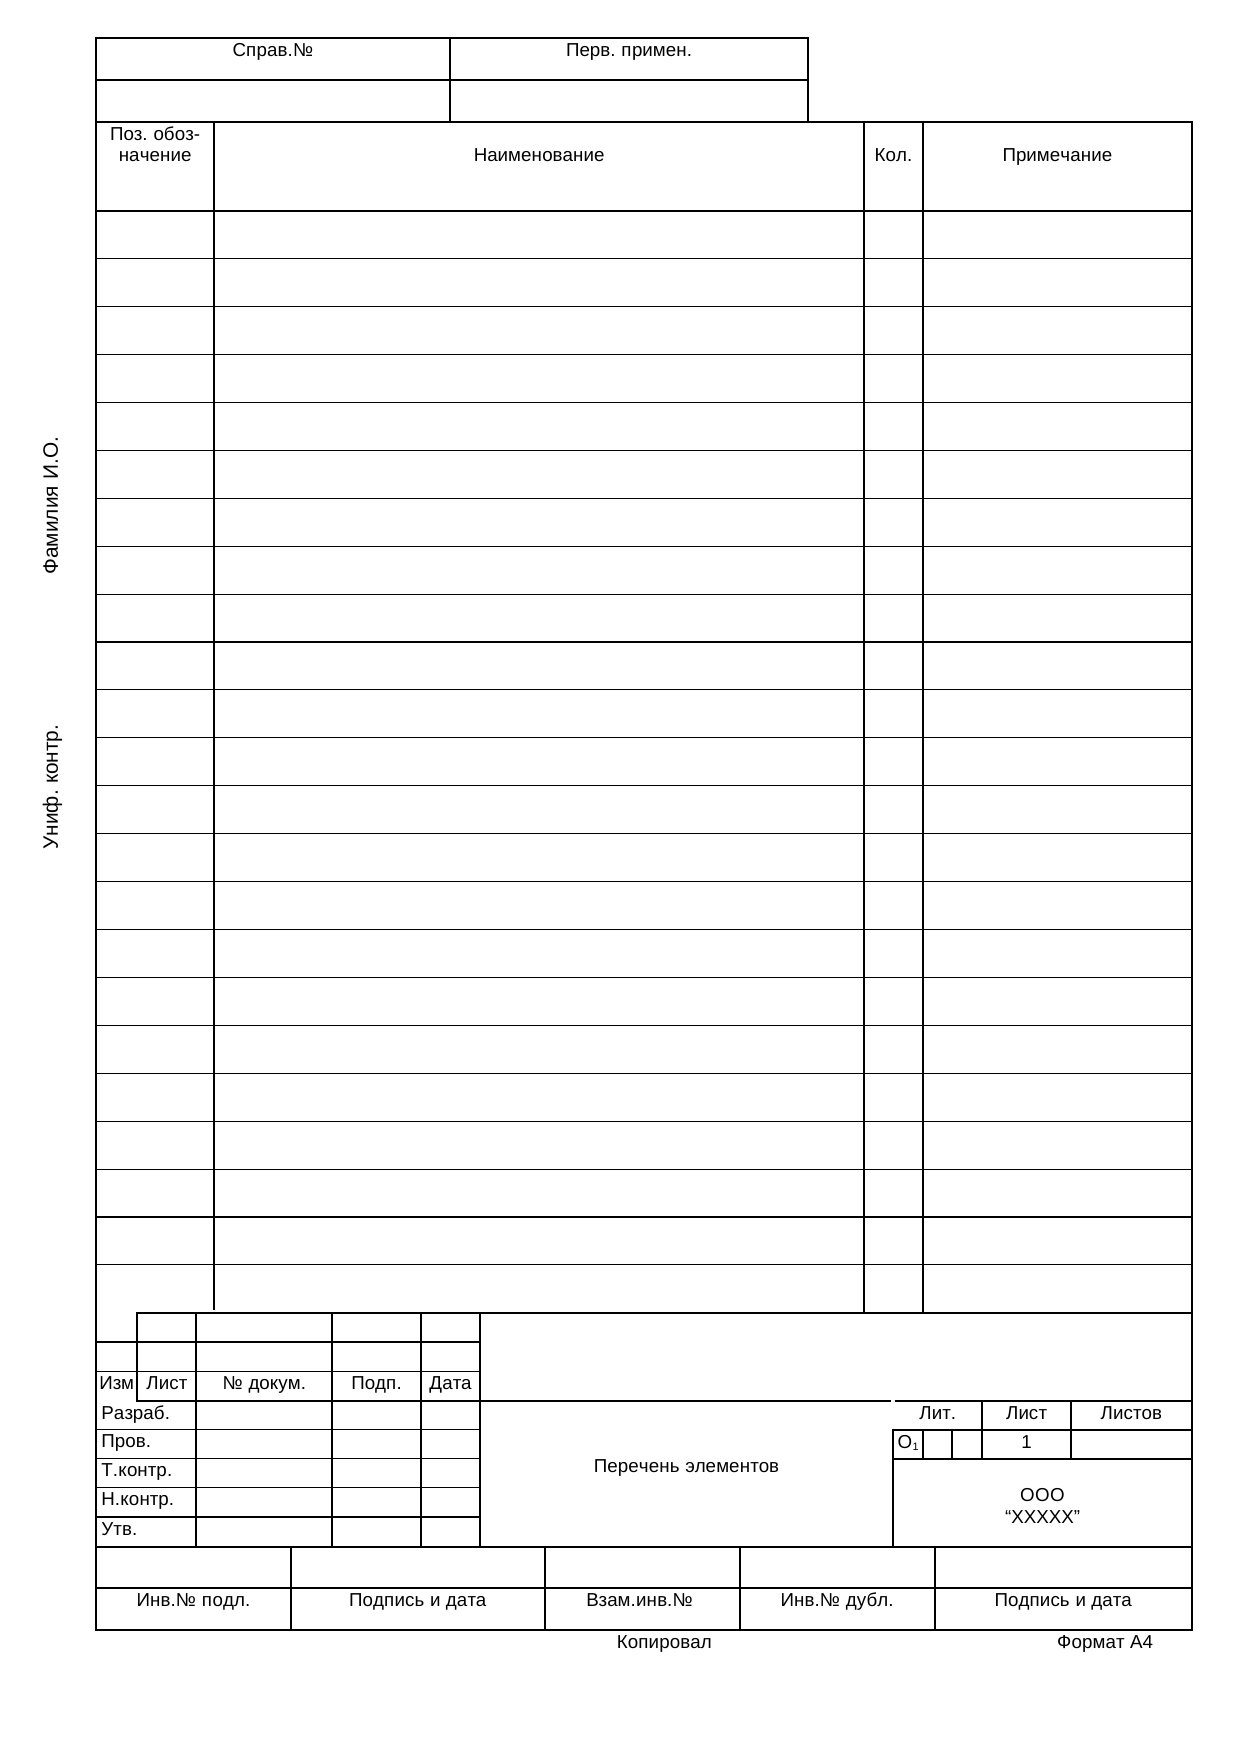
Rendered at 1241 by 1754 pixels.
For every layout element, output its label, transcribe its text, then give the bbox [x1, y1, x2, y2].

table_cell [215, 307, 863, 354]
table_cell [865, 595, 922, 641]
table_cell Н.контр. [97, 1488, 195, 1516]
table_cell [865, 1122, 922, 1168]
table_cell [865, 882, 922, 929]
table_cell [97, 355, 213, 402]
table_cell [924, 259, 1191, 306]
table_cell [97, 643, 213, 689]
table_header [422, 1314, 479, 1341]
table_cell [924, 1431, 951, 1458]
table_cell [215, 882, 863, 929]
table_cell [865, 786, 922, 833]
table_cell [422, 1518, 479, 1546]
table_cell [865, 499, 922, 546]
table_cell [865, 738, 922, 785]
table_cell [924, 1170, 1191, 1216]
table_cell Изм [97, 1372, 136, 1400]
table_cell Перечень элементов [481, 1400, 893, 1546]
table_cell [865, 403, 922, 450]
table_cell [97, 499, 213, 546]
table_cell [924, 1074, 1191, 1121]
table_cell [809, 79, 1192, 121]
table_cell [97, 786, 213, 833]
table_cell № докум. [197, 1372, 331, 1400]
table_cell [936, 1548, 1191, 1587]
table_cell [451, 81, 807, 121]
table_cell Подпись и дата [936, 1589, 1191, 1629]
table_cell [924, 786, 1191, 833]
table_cell [215, 1026, 863, 1073]
table_cell [97, 81, 449, 121]
table_cell [215, 930, 863, 977]
table_header [809, 37, 833, 79]
table_cell [215, 1122, 863, 1168]
table_cell Инв.№ подл. [97, 1589, 290, 1629]
table_header Перв. примен. [451, 39, 807, 79]
table_cell [546, 1548, 739, 1587]
table_cell [924, 738, 1191, 785]
table_cell [97, 595, 213, 641]
table_cell [197, 1488, 331, 1516]
table_cell [215, 499, 863, 546]
table_cell Кол. [865, 123, 922, 210]
table_cell [215, 1074, 863, 1121]
table_cell [97, 738, 213, 785]
table_cell [215, 834, 863, 881]
table_cell [865, 690, 922, 737]
table_cell [1072, 1431, 1191, 1458]
table_cell [865, 259, 922, 306]
table_cell [924, 451, 1191, 498]
table_cell [97, 1265, 214, 1312]
table_cell Утв. [97, 1518, 195, 1546]
table_cell [333, 1488, 420, 1516]
table_cell [924, 978, 1191, 1025]
table_cell [97, 1122, 213, 1168]
table_cell [741, 1548, 934, 1587]
table_cell [97, 451, 213, 498]
table_cell [422, 1488, 479, 1516]
table_header [333, 1402, 420, 1429]
table_cell [865, 355, 922, 402]
table_cell [422, 1343, 479, 1371]
table_header Лист [983, 1402, 1070, 1429]
table_cell [422, 1459, 479, 1487]
table_cell Поз. обоз-начение [97, 123, 213, 210]
table_cell [924, 403, 1191, 450]
table_header [422, 1402, 479, 1429]
table_cell [865, 1074, 922, 1121]
table_cell Наименование [215, 123, 863, 210]
table_cell [97, 930, 213, 977]
table_cell [215, 978, 863, 1025]
table_cell [138, 1343, 195, 1371]
table_cell [97, 403, 213, 450]
table_header [97, 1312, 136, 1341]
table_cell [215, 786, 863, 833]
table_cell О1 [894, 1431, 922, 1458]
table_cell [215, 1170, 863, 1216]
table_cell Инв.№ дубл. [741, 1589, 934, 1629]
table_cell [97, 547, 213, 593]
table_cell [865, 1218, 922, 1264]
table_cell [215, 547, 863, 593]
table_header [197, 1402, 331, 1429]
table_cell [333, 1430, 420, 1458]
table_cell Пров. [97, 1430, 195, 1458]
table_cell [97, 1343, 136, 1371]
table_cell Копировал Формат А4 [96, 1631, 1192, 1671]
table_cell [924, 930, 1191, 977]
table_cell [215, 595, 863, 641]
table_cell [865, 212, 922, 258]
table_cell [865, 1026, 922, 1073]
table_cell Т.контр. [97, 1459, 195, 1487]
table_cell [97, 882, 213, 929]
table_cell [197, 1459, 331, 1487]
table_cell [924, 834, 1191, 881]
table_cell [97, 978, 213, 1025]
table_cell [924, 690, 1191, 737]
table_cell [924, 882, 1191, 929]
table_cell Лист [138, 1372, 195, 1400]
table_cell [215, 451, 863, 498]
table_cell [865, 451, 922, 498]
table_cell [865, 834, 922, 881]
table_cell Подпись и дата [292, 1589, 544, 1629]
table_cell [924, 1122, 1191, 1168]
table_cell [97, 307, 213, 354]
table_cell [953, 1431, 981, 1458]
table_cell [865, 643, 922, 689]
table_cell [97, 259, 213, 306]
table_cell Дата [422, 1372, 479, 1400]
table_cell [214, 1265, 863, 1312]
table_header Листов [1072, 1402, 1191, 1429]
table_cell [865, 1170, 922, 1216]
table_cell [215, 738, 863, 785]
table_cell [333, 1343, 420, 1371]
table_cell [197, 1518, 331, 1546]
table_cell [197, 1430, 331, 1458]
table_cell [215, 259, 863, 306]
table_cell [924, 547, 1191, 593]
table_cell [97, 1074, 213, 1121]
table_header [333, 1314, 420, 1341]
table_cell Взам.инв.№ [546, 1589, 739, 1629]
table_cell [924, 355, 1191, 402]
table_cell [481, 1314, 1191, 1400]
table_cell [197, 1343, 331, 1371]
table_cell [215, 1218, 863, 1264]
table_cell [97, 1218, 213, 1264]
table_cell ООО “XXXXX” [894, 1460, 1191, 1546]
table_cell [865, 1265, 922, 1312]
table_cell [865, 307, 922, 354]
table_cell [215, 212, 863, 258]
table_header Справ.№ [97, 39, 449, 79]
table_cell [97, 1026, 213, 1073]
table_cell Подп. [333, 1372, 420, 1400]
table_cell [97, 212, 213, 258]
table_cell [924, 212, 1191, 258]
table_cell [97, 690, 213, 737]
table_header [197, 1314, 331, 1341]
table_cell [215, 355, 863, 402]
table_cell [924, 307, 1191, 354]
table_cell [865, 930, 922, 977]
table_cell [865, 978, 922, 1025]
table_cell [333, 1518, 420, 1546]
table_cell [333, 1459, 420, 1487]
table_cell [215, 643, 863, 689]
table_cell [215, 403, 863, 450]
table_cell [215, 690, 863, 737]
table_cell 1 [983, 1431, 1070, 1458]
table_cell [97, 1548, 290, 1587]
table_cell Примечание [924, 123, 1191, 210]
table_cell [97, 834, 213, 881]
table_header Лит. [893, 1400, 981, 1429]
table_cell [422, 1430, 479, 1458]
table_header [138, 1314, 195, 1341]
table_cell [865, 547, 922, 593]
table_cell [924, 1218, 1191, 1264]
table_cell [292, 1548, 544, 1587]
table_cell [924, 643, 1191, 689]
table_header Разраб. [97, 1400, 195, 1429]
table_cell [924, 595, 1191, 641]
table_cell [924, 499, 1191, 546]
table_cell [924, 1265, 1191, 1312]
table_cell [924, 1026, 1191, 1073]
table_cell [97, 1170, 213, 1216]
